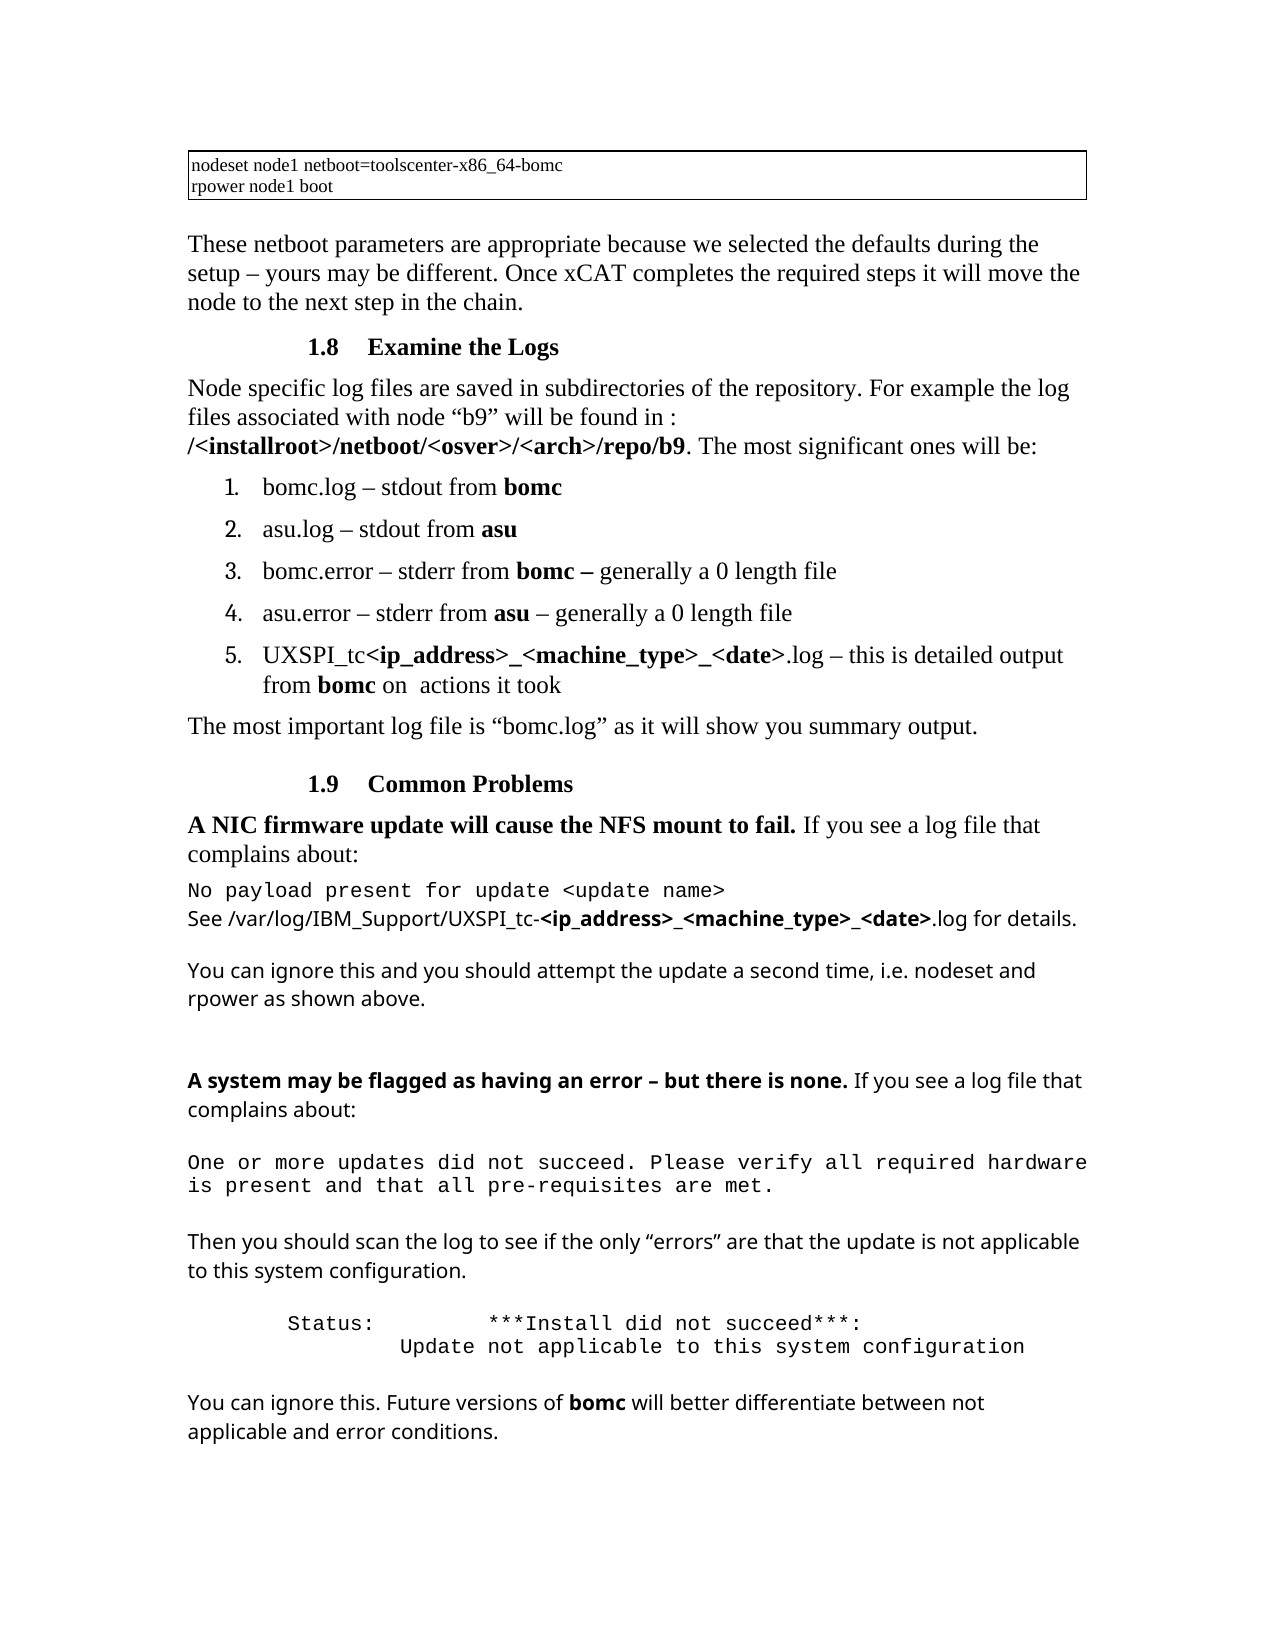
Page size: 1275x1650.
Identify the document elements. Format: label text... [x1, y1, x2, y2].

subtitle Then you should scan the log to see if the only “errors” are that the update is not applicable to this system configuration. [187, 1227, 1087, 1284]
text nodeset node1 netboot=toolscenter-x86_64-bomc [189, 152, 1086, 172]
subtitle Update not applicable to this system configuration [187, 1336, 1087, 1360]
subtitle A system may be flagged as having an error – but there is none. If you see a log file that complains about: [187, 1066, 1087, 1123]
subtitle asu.error – stderr from asu – generally a 0 length file [225, 598, 1087, 628]
subtitle Status: ***Install did not succeed***: [187, 1313, 1087, 1336]
text rpower node1 boot [189, 172, 1086, 199]
subtitle A NIC firmware update will cause the NFS mount to fail. If you see a log file that complains about: [187, 810, 1087, 868]
subtitle bomc.log – stdout from bomc [225, 472, 1087, 502]
subtitle Node specific log files are saved in subdirectories of the repository. For example the log files associated with node “b9” will be found in : /<installroot>/netboot/<osver>/<arch>/repo/b9. The most significant ones will be: [187, 373, 1087, 459]
subtitle You can ignore this. Future versions of bomc will better differentiate between not applicable and error conditions. [187, 1388, 1087, 1445]
subtitle Common Problems [307, 769, 1087, 798]
subtitle bomc.error – stderr from bomc – generally a 0 length file [225, 556, 1087, 586]
subtitle One or more updates did not succeed. Please verify all required hardware is present and that all pre-requisites are met. [187, 1152, 1087, 1199]
subtitle UXSPI_tc<ip_address>_<machine_type>_<date>.log – this is detailed output from bomc on actions it took [225, 640, 1087, 699]
subtitle Examine the Logs [307, 332, 1087, 361]
subtitle You can ignore this and you should attempt the update a second time, i.e. nodeset and rpower as shown above. [187, 956, 1087, 1013]
subtitle No payload present for update <update name> [187, 880, 1087, 904]
subtitle The most important log file is “bomc.log” as it will show you summary output. [187, 711, 1087, 740]
subtitle These netboot parameters are appropriate because we selected the defaults during the setup – yours may be different. Once xCAT completes the required steps it will move the node to the next step in the chain. [187, 229, 1087, 315]
subtitle asu.log – stdout from asu [225, 514, 1087, 544]
subtitle See /var/log/IBM_Support/UXSPI_tc-<ip_address>_<machine_type>_<date>.log for details. [187, 904, 1087, 932]
